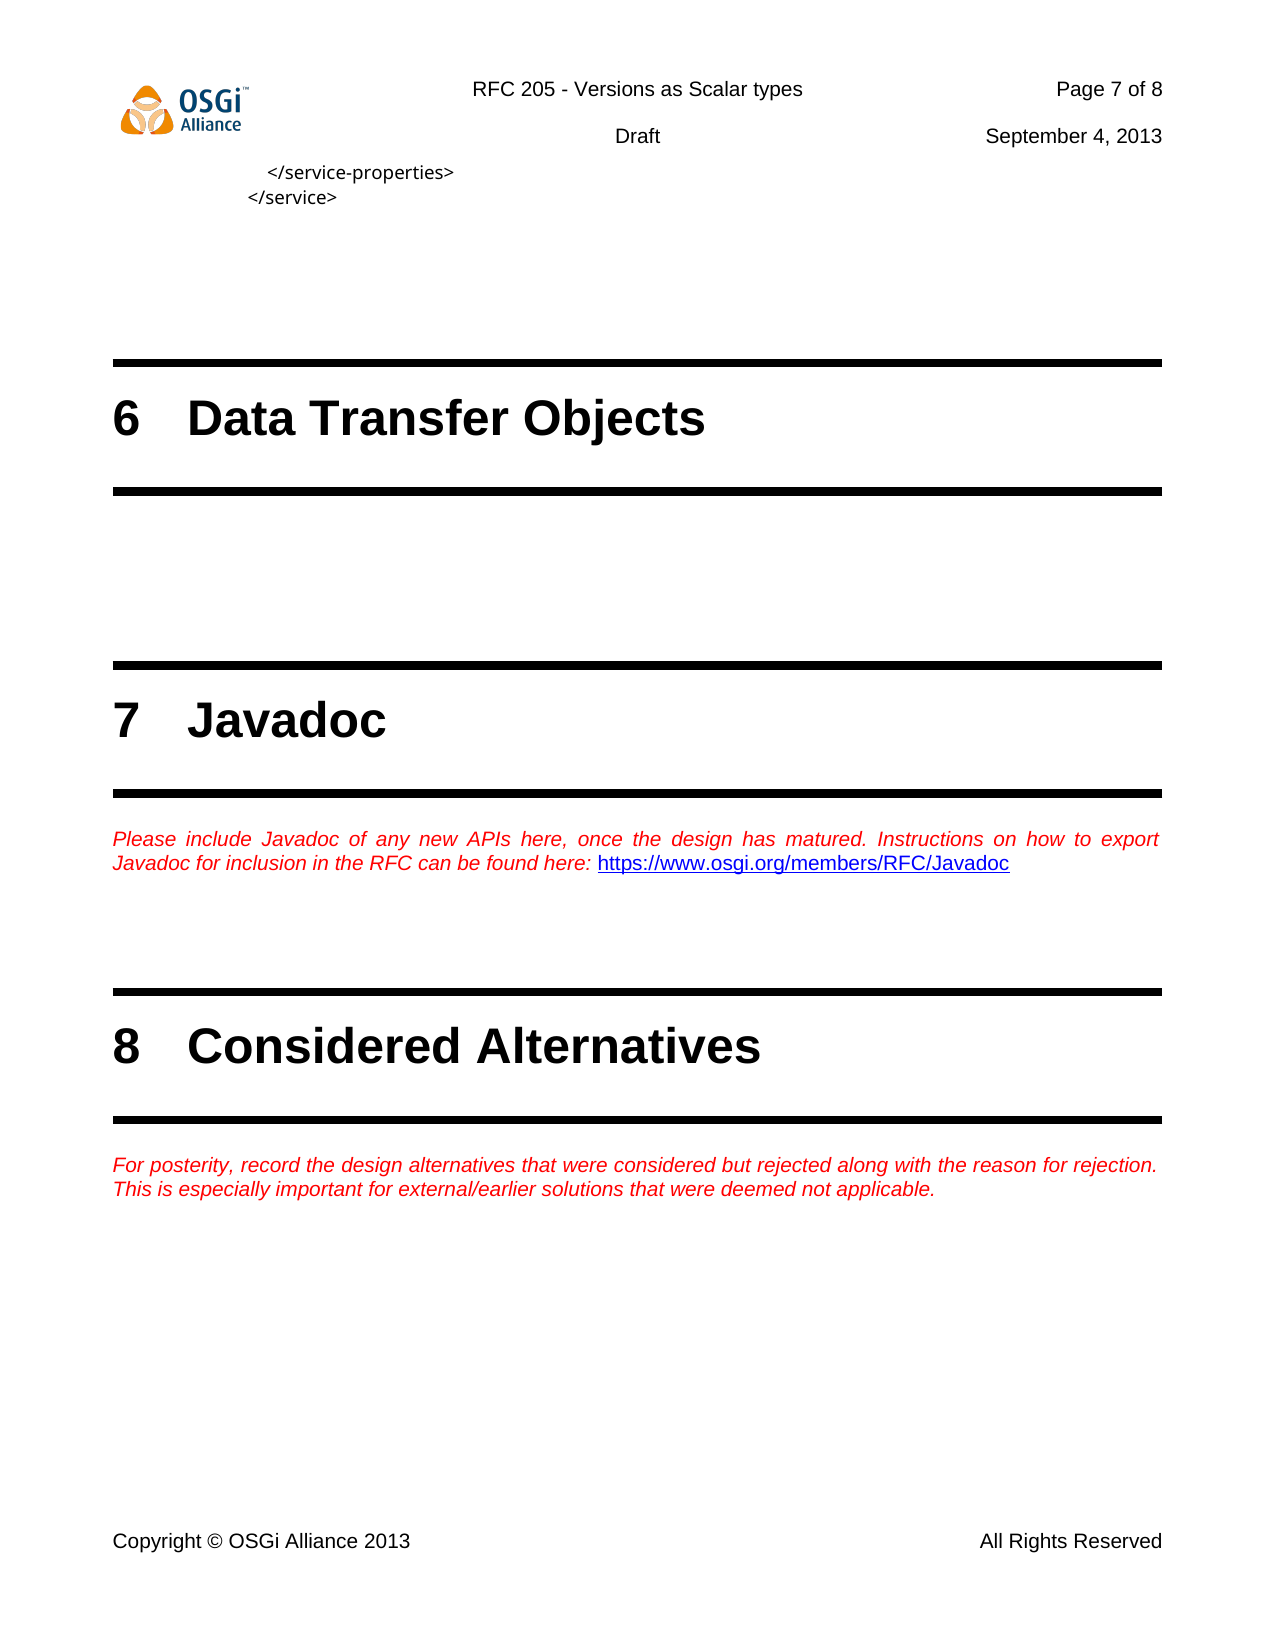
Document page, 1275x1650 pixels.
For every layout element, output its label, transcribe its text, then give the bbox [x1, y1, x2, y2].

picture [113, 78, 257, 142]
subtitle Javadoc [112, 662, 1162, 798]
text </service> [247, 184, 1162, 210]
subtitle Data Transfer Objects [112, 360, 1162, 496]
text </service-properties> [247, 159, 1162, 184]
text Please include Javadoc of any new APIs here, once the design has matured. Instructions on how to export Javadoc for inclusion in the RFC can be found here: https://www.osgi.org/members/RFC/Javadoc [112, 827, 1162, 875]
subtitle Considered Alternatives [112, 989, 1162, 1124]
text For posterity, record the design alternatives that were considered but rejected along with the reason for rejection. This is especially important for external/earlier solutions that were deemed not applicable. [112, 1153, 1162, 1201]
